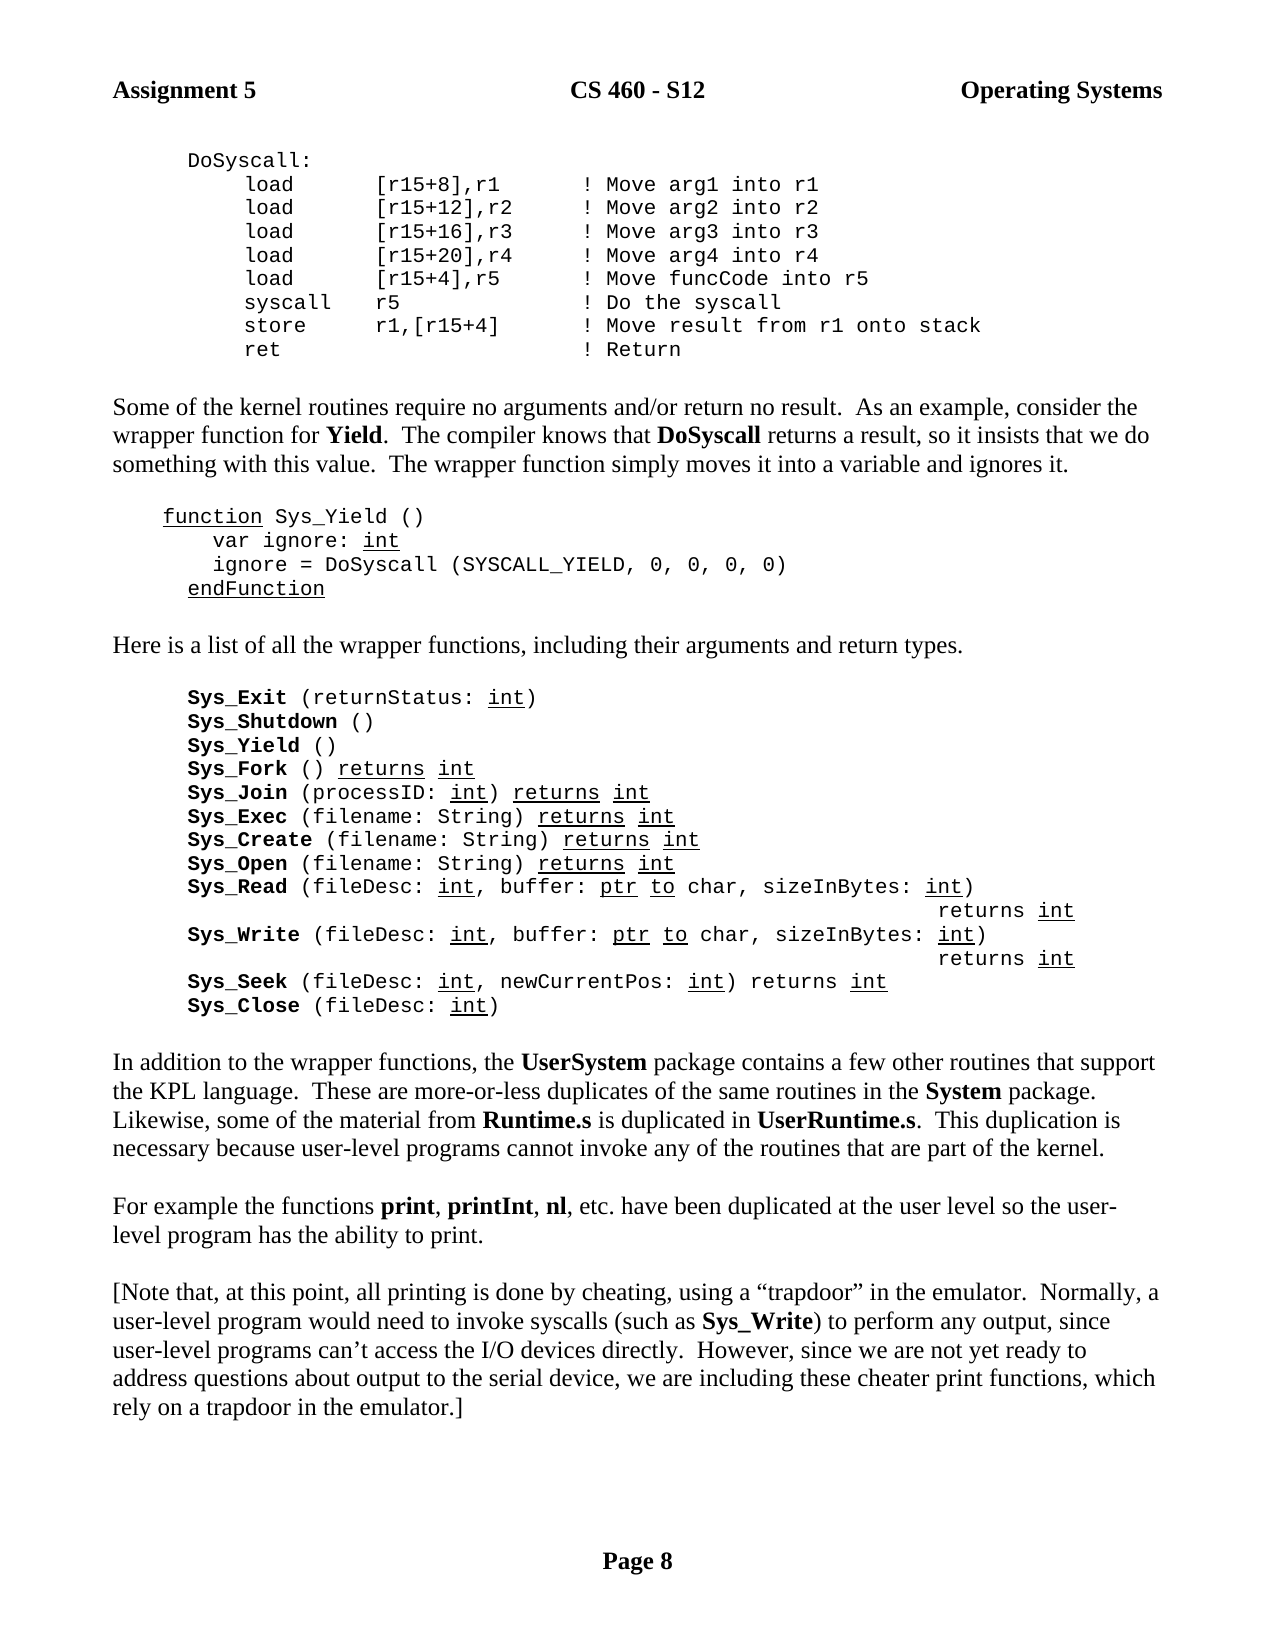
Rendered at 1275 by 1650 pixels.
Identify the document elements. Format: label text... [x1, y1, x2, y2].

text syscall r5 ! Do the syscall [112, 292, 1162, 316]
text Here is a list of all the wrapper functions, including their arguments and return types. [112, 630, 1162, 659]
text returns int [112, 900, 1162, 924]
text store r1,[r15+4] ! Move result from r1 onto stack [112, 316, 1162, 339]
text load [r15+16],r3 ! Move arg3 into r3 [112, 221, 1162, 244]
text ret ! Return [112, 339, 1162, 363]
text ignore = DoSyscall (SYSCALL_YIELD, 0, 0, 0, 0) [112, 554, 1162, 577]
text Sys_Read (fileDesc: int, buffer: ptr to char, sizeInBytes: int) [112, 877, 1162, 900]
text Sys_Exit (returnStatus: int) [112, 687, 1162, 711]
text DoSyscall: [112, 150, 1162, 174]
text Sys_Join (processID: int) returns int [112, 782, 1162, 806]
text Some of the kernel routines require no arguments and/or return no result. As an example, consider the wrapper function for Yield. The compiler knows that DoSyscall returns a result, so it insists that we do something with this value. The wrapper function simply moves it into a variable and ignores it. [112, 392, 1162, 478]
text Sys_Exec (filename: String) returns int [112, 806, 1162, 829]
text endFunction [112, 577, 1162, 601]
text load [r15+12],r2 ! Move arg2 into r2 [112, 197, 1162, 221]
text Sys_Shutdown () [112, 711, 1162, 735]
text Sys_Seek (fileDesc: int, newCurrentPos: int) returns int [112, 971, 1162, 995]
text For example the functions print, printInt, nl, etc. have been duplicated at the user level so the user-level program has the ability to print. [112, 1191, 1162, 1248]
text var ignore: int [112, 530, 1162, 554]
text Sys_Open (filename: String) returns int [112, 853, 1162, 877]
text Sys_Close (fileDesc: int) [112, 995, 1162, 1018]
text returns int [112, 947, 1162, 971]
text Sys_Fork () returns int [112, 758, 1162, 782]
text Sys_Create (filename: String) returns int [112, 829, 1162, 853]
text [Note that, at this point, all printing is done by cheating, using a “trapdoor” in the emulator. Normally, a user-level program would need to invoke syscalls (such as Sys_Write) to perform any output, since user-level programs can’t access the I/O devices directly. However, since we are not yet ready to address questions about output to the serial device, we are including these cheater print functions, which rely on a trapdoor in the emulator.] [112, 1277, 1162, 1421]
text Sys_Write (fileDesc: int, buffer: ptr to char, sizeInBytes: int) [112, 924, 1162, 947]
text load [r15+20],r4 ! Move arg4 into r4 [112, 244, 1162, 268]
text load [r15+8],r1 ! Move arg1 into r1 [112, 174, 1162, 197]
text load [r15+4],r5 ! Move funcCode into r5 [112, 268, 1162, 292]
text function Sys_Yield () [112, 507, 1162, 530]
text Sys_Yield () [112, 735, 1162, 758]
text In addition to the wrapper functions, the UserSystem package contains a few other routines that support the KPL language. These are more-or-less duplicates of the same routines in the System package. Likewise, some of the material from Runtime.s is duplicated in UserRuntime.s. This duplication is necessary because user-level programs cannot invoke any of the routines that are part of the kernel. [112, 1047, 1162, 1162]
